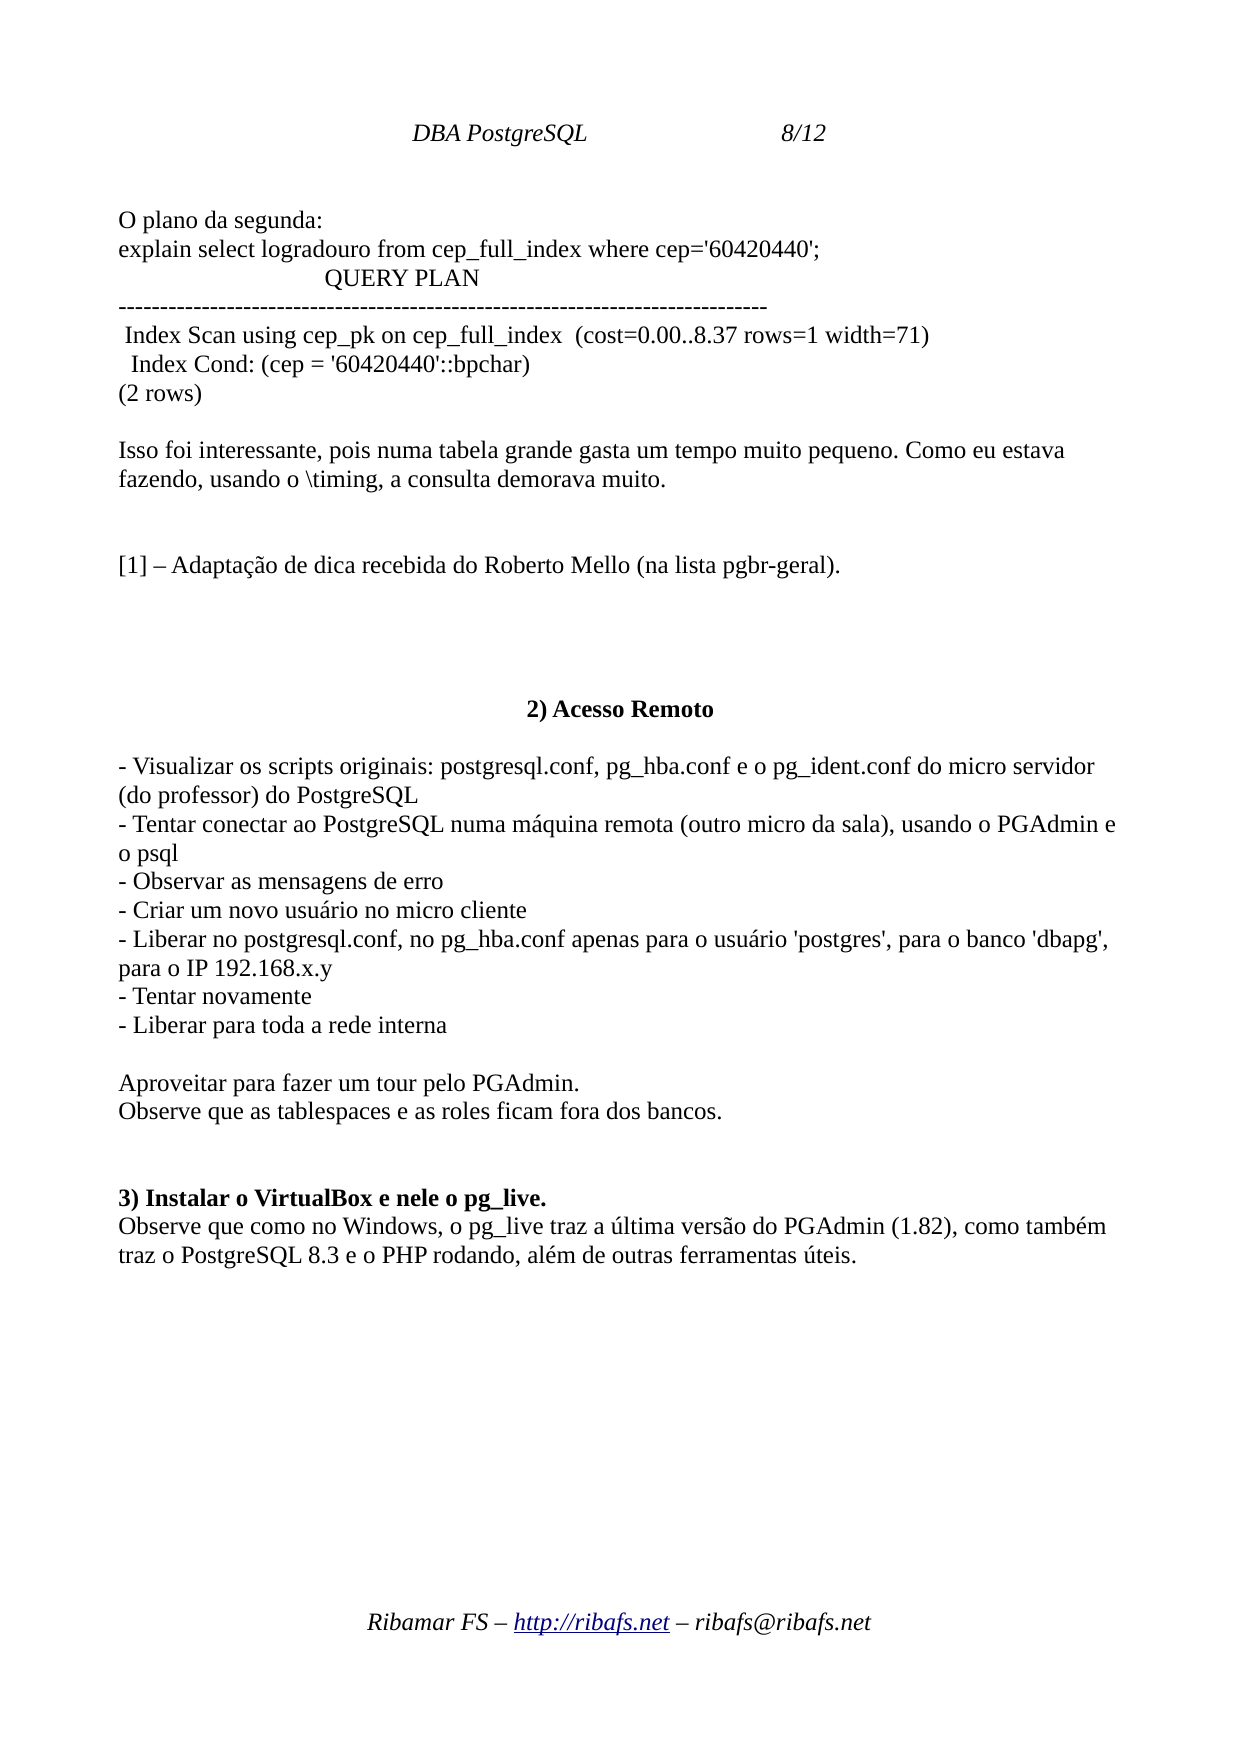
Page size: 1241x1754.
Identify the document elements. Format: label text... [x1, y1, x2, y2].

text - Observar as mensagens de erro [118, 866, 1122, 895]
text O plano da segunda: [118, 205, 1122, 234]
text - Criar um novo usuário no micro cliente [118, 895, 1122, 924]
text [1] – Adaptação de dica recebida do Roberto Mello (na lista pgbr-geral). [118, 550, 1122, 579]
text Isso foi interessante, pois numa tabela grande gasta um tempo muito pequeno. Como eu estava fazendo, usando o \timing, a consulta demorava muito. [118, 435, 1122, 493]
text ------------------------------------------------------------------------------ [118, 291, 1122, 320]
text - Liberar para toda a rede interna [118, 1010, 1122, 1039]
text Index Scan using cep_pk on cep_full_index (cost=0.00..8.37 rows=1 width=71) [118, 320, 1122, 349]
text 2) Acesso Remoto [118, 694, 1122, 723]
text - Liberar no postgresql.conf, no pg_hba.conf apenas para o usuário 'postgres', para o banco 'dbapg', para o IP 192.168.x.y [118, 924, 1122, 981]
text - Visualizar os scripts originais: postgresql.conf, pg_hba.conf e o pg_ident.conf do micro servidor (do professor) do PostgreSQL [118, 751, 1122, 809]
text - Tentar conectar ao PostgreSQL numa máquina remota (outro micro da sala), usando o PGAdmin e o psql [118, 809, 1122, 866]
text Aproveitar para fazer um tour pelo PGAdmin. [118, 1068, 1122, 1096]
text 3) Instalar o VirtualBox e nele o pg_live. Observe que como no Windows, o pg_live traz a última versão do PGAdmin (1.82), como também traz o PostgreSQL 8.3 e o PHP rodando, além de outras ferramentas úteis. [118, 1183, 1122, 1269]
text QUERY PLAN [118, 263, 1122, 291]
text Observe que as tablespaces e as roles ficam fora dos bancos. [118, 1096, 1122, 1125]
text (2 rows) [118, 378, 1122, 406]
text Index Cond: (cep = '60420440'::bpchar) [118, 349, 1122, 378]
text - Tentar novamente [118, 981, 1122, 1010]
text explain select logradouro from cep_full_index where cep='60420440'; [118, 234, 1122, 263]
